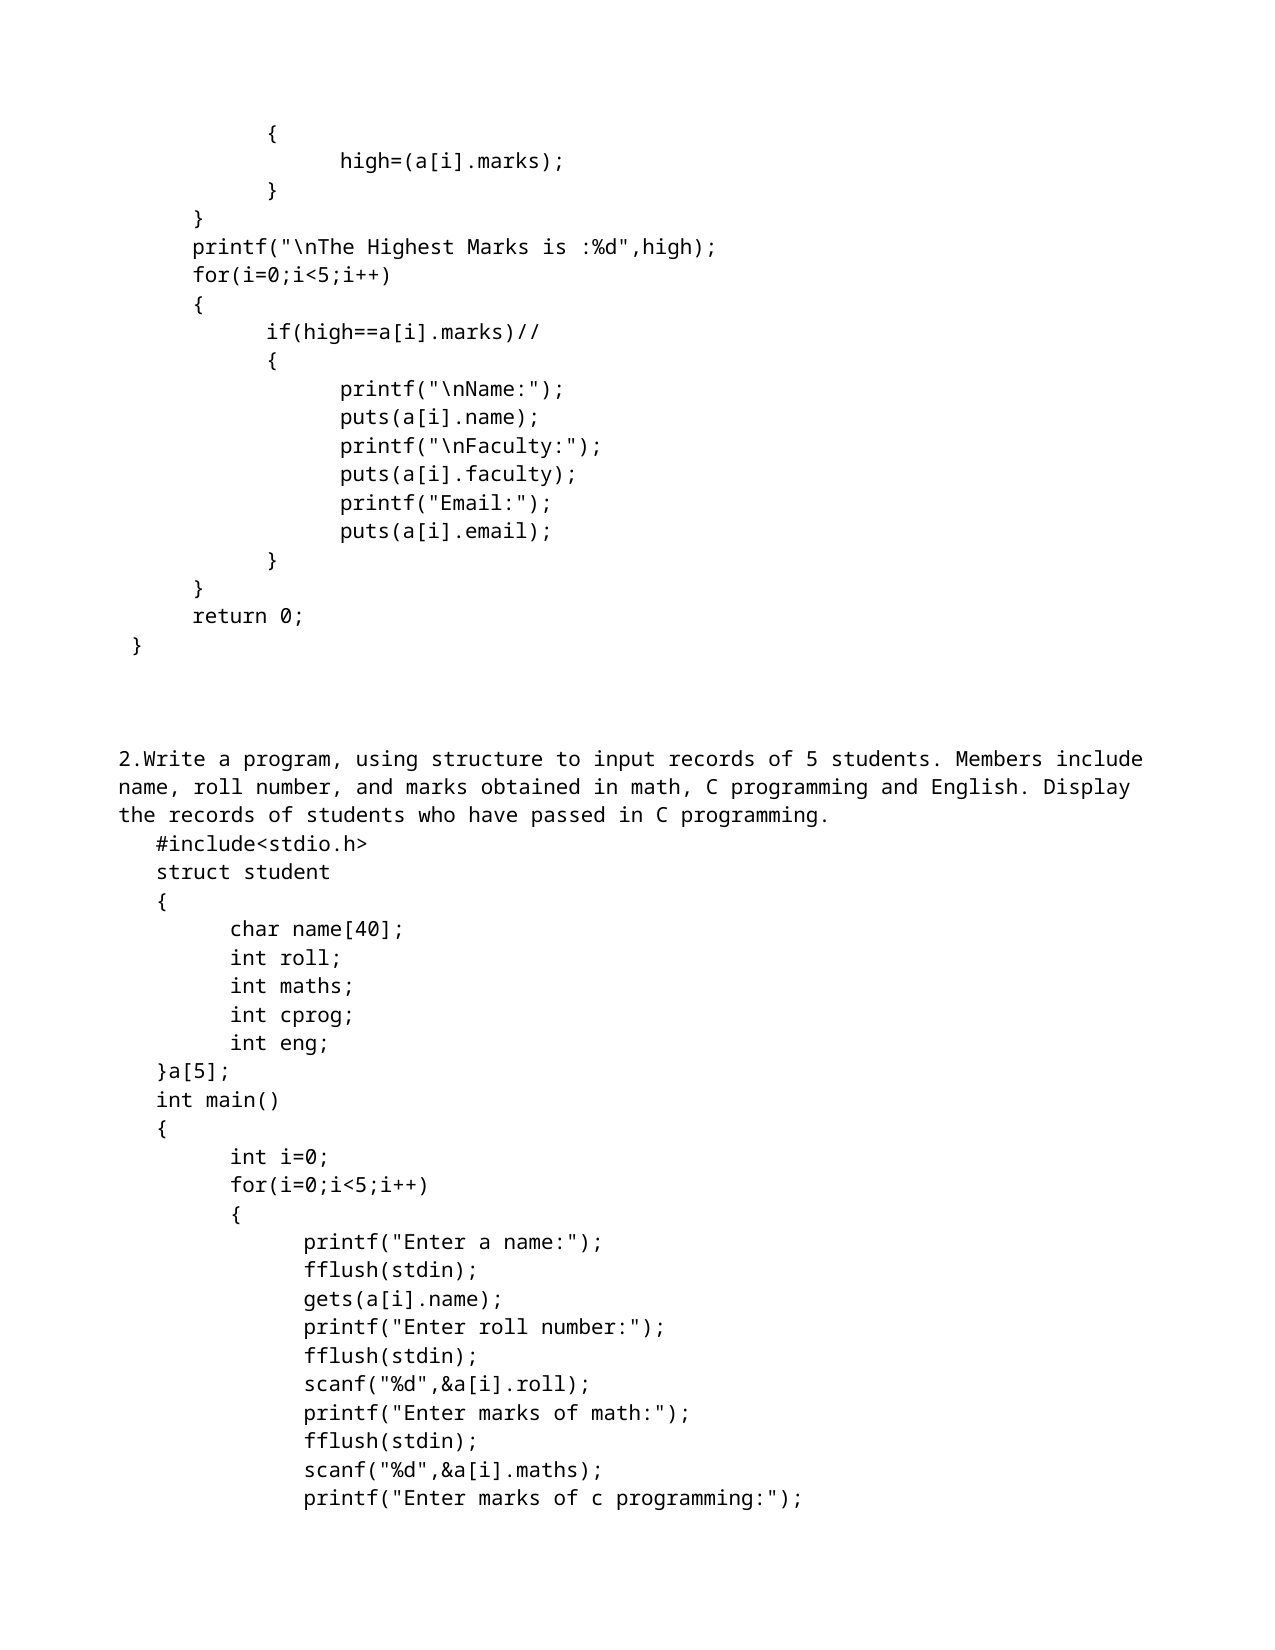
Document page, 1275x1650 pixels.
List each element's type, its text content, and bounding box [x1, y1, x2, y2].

text } [118, 545, 1157, 573]
text int roll; [156, 943, 1157, 971]
text printf("Email:"); [118, 488, 1157, 516]
text } [118, 630, 1157, 658]
text fflush(stdin); [156, 1256, 1157, 1284]
text } [118, 573, 1157, 602]
text int eng; [156, 1028, 1157, 1057]
text puts(a[i].name); [118, 402, 1157, 431]
text char name[40]; [156, 914, 1157, 943]
text } [118, 175, 1157, 203]
text #include<stdio.h> [156, 829, 1157, 857]
text for(i=0;i<5;i++) [156, 1170, 1157, 1199]
text printf("Enter a name:"); [156, 1227, 1157, 1256]
text return 0; [118, 602, 1157, 630]
text int cprog; [156, 1000, 1157, 1028]
text if(high==a[i].marks)// [118, 317, 1157, 346]
text fflush(stdin); [156, 1341, 1157, 1369]
text int maths; [156, 971, 1157, 1000]
text printf("Enter roll number:"); [156, 1312, 1157, 1341]
text printf("Enter marks of c programming:"); [156, 1483, 1157, 1512]
text scanf("%d",&a[i].roll); [156, 1369, 1157, 1398]
text scanf("%d",&a[i].maths); [156, 1455, 1157, 1483]
text { [156, 886, 1157, 914]
text }a[5]; [156, 1057, 1157, 1085]
text int i=0; [156, 1142, 1157, 1170]
text printf("\nName:"); [118, 374, 1157, 402]
text puts(a[i].email); [118, 516, 1157, 545]
text printf("\nThe Highest Marks is :%d",high); [118, 232, 1157, 260]
text high=(a[i].marks); [118, 147, 1157, 175]
text int main() [156, 1085, 1157, 1113]
text gets(a[i].name); [156, 1284, 1157, 1312]
text { [118, 289, 1157, 317]
text struct student [156, 857, 1157, 886]
text for(i=0;i<5;i++) [118, 260, 1157, 289]
text printf("\nFaculty:"); [118, 431, 1157, 459]
text { [118, 118, 1157, 147]
text fflush(stdin); [156, 1426, 1157, 1455]
text } [118, 203, 1157, 232]
text printf("Enter marks of math:"); [156, 1398, 1157, 1426]
text 2.Write a program, using structure to input records of 5 students. Members include name, roll number, and marks obtained in math, C programming and English. Display the records of students who have passed in C programming. [118, 744, 1157, 829]
text puts(a[i].faculty); [118, 459, 1157, 488]
text { [118, 346, 1157, 374]
text { [156, 1199, 1157, 1227]
text { [156, 1113, 1157, 1142]
